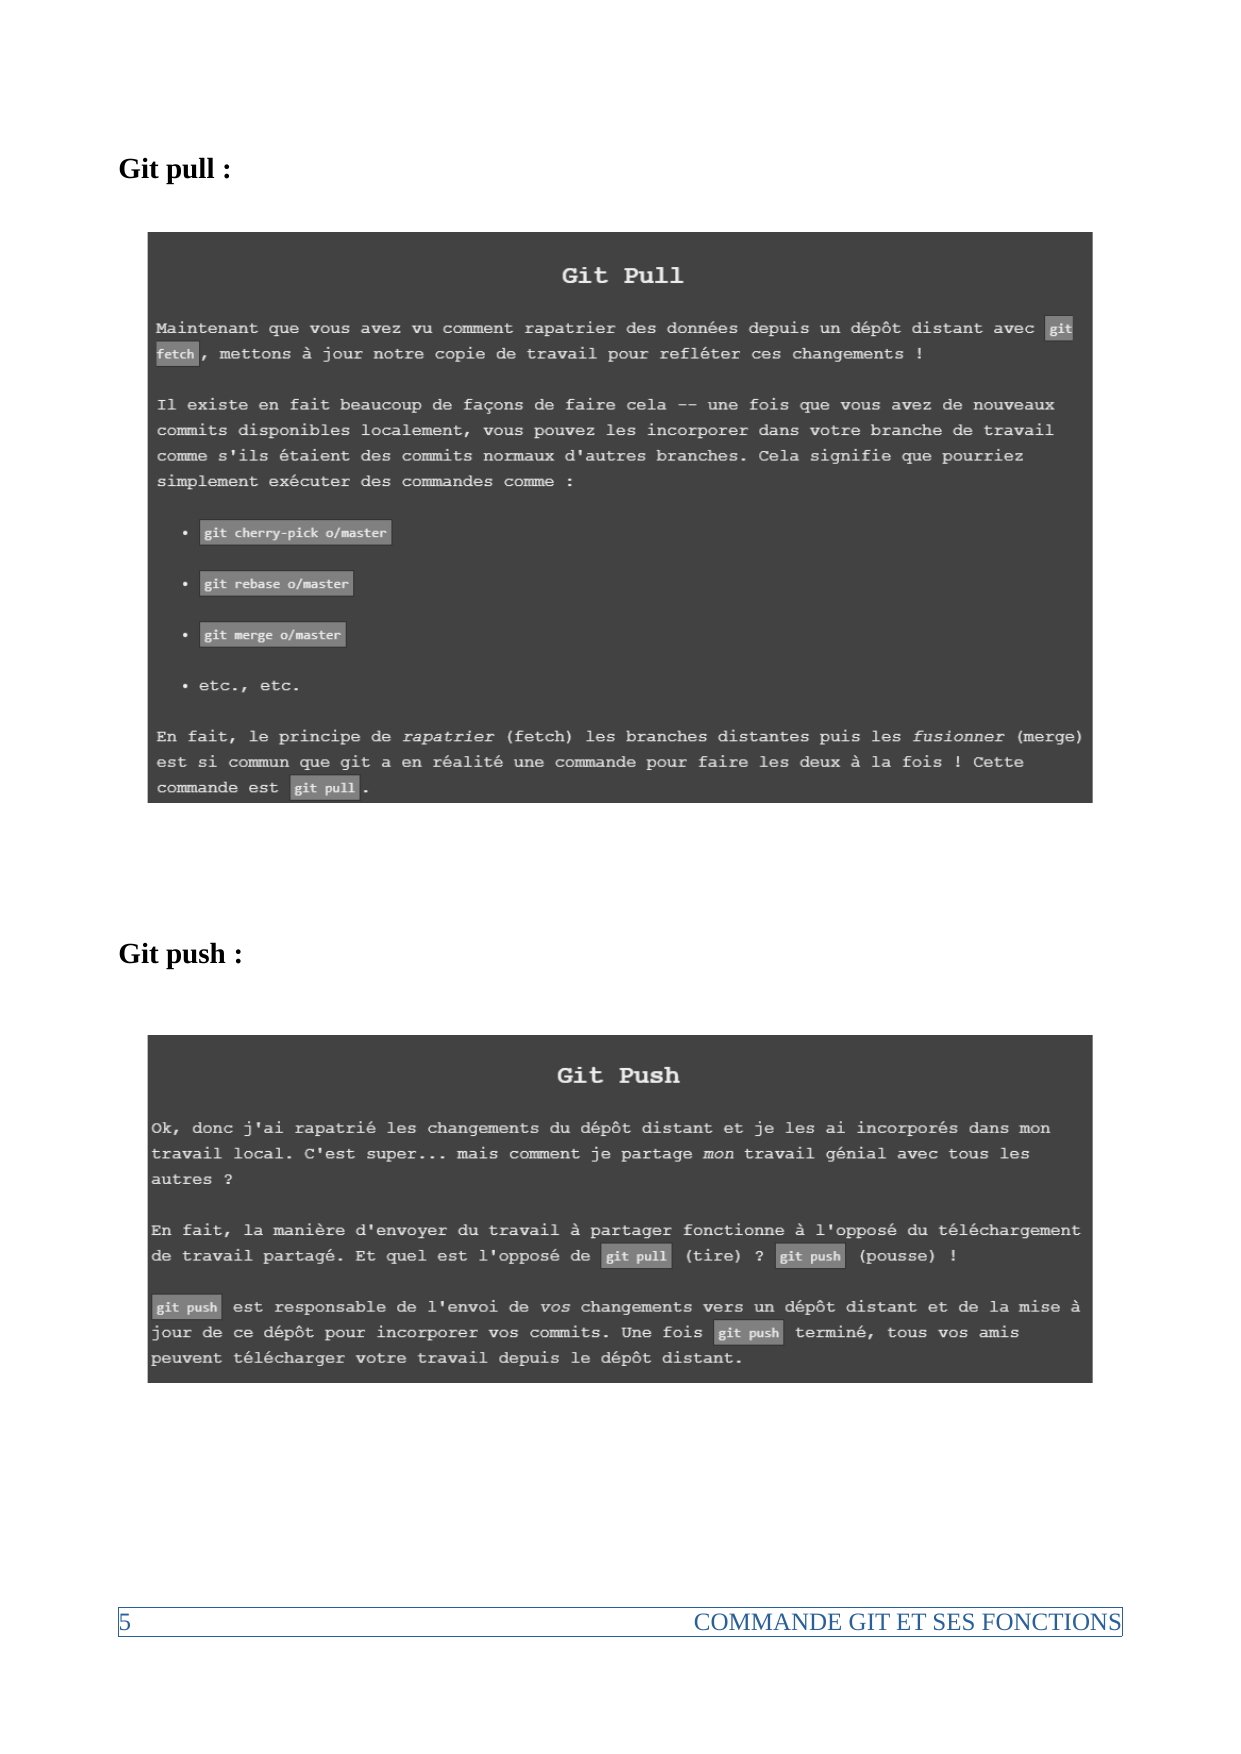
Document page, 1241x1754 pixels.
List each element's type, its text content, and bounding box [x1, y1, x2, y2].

text Git pull : [118, 152, 1122, 185]
picture [147, 232, 1093, 803]
text Git push : [118, 937, 1122, 970]
picture [147, 1035, 1093, 1383]
